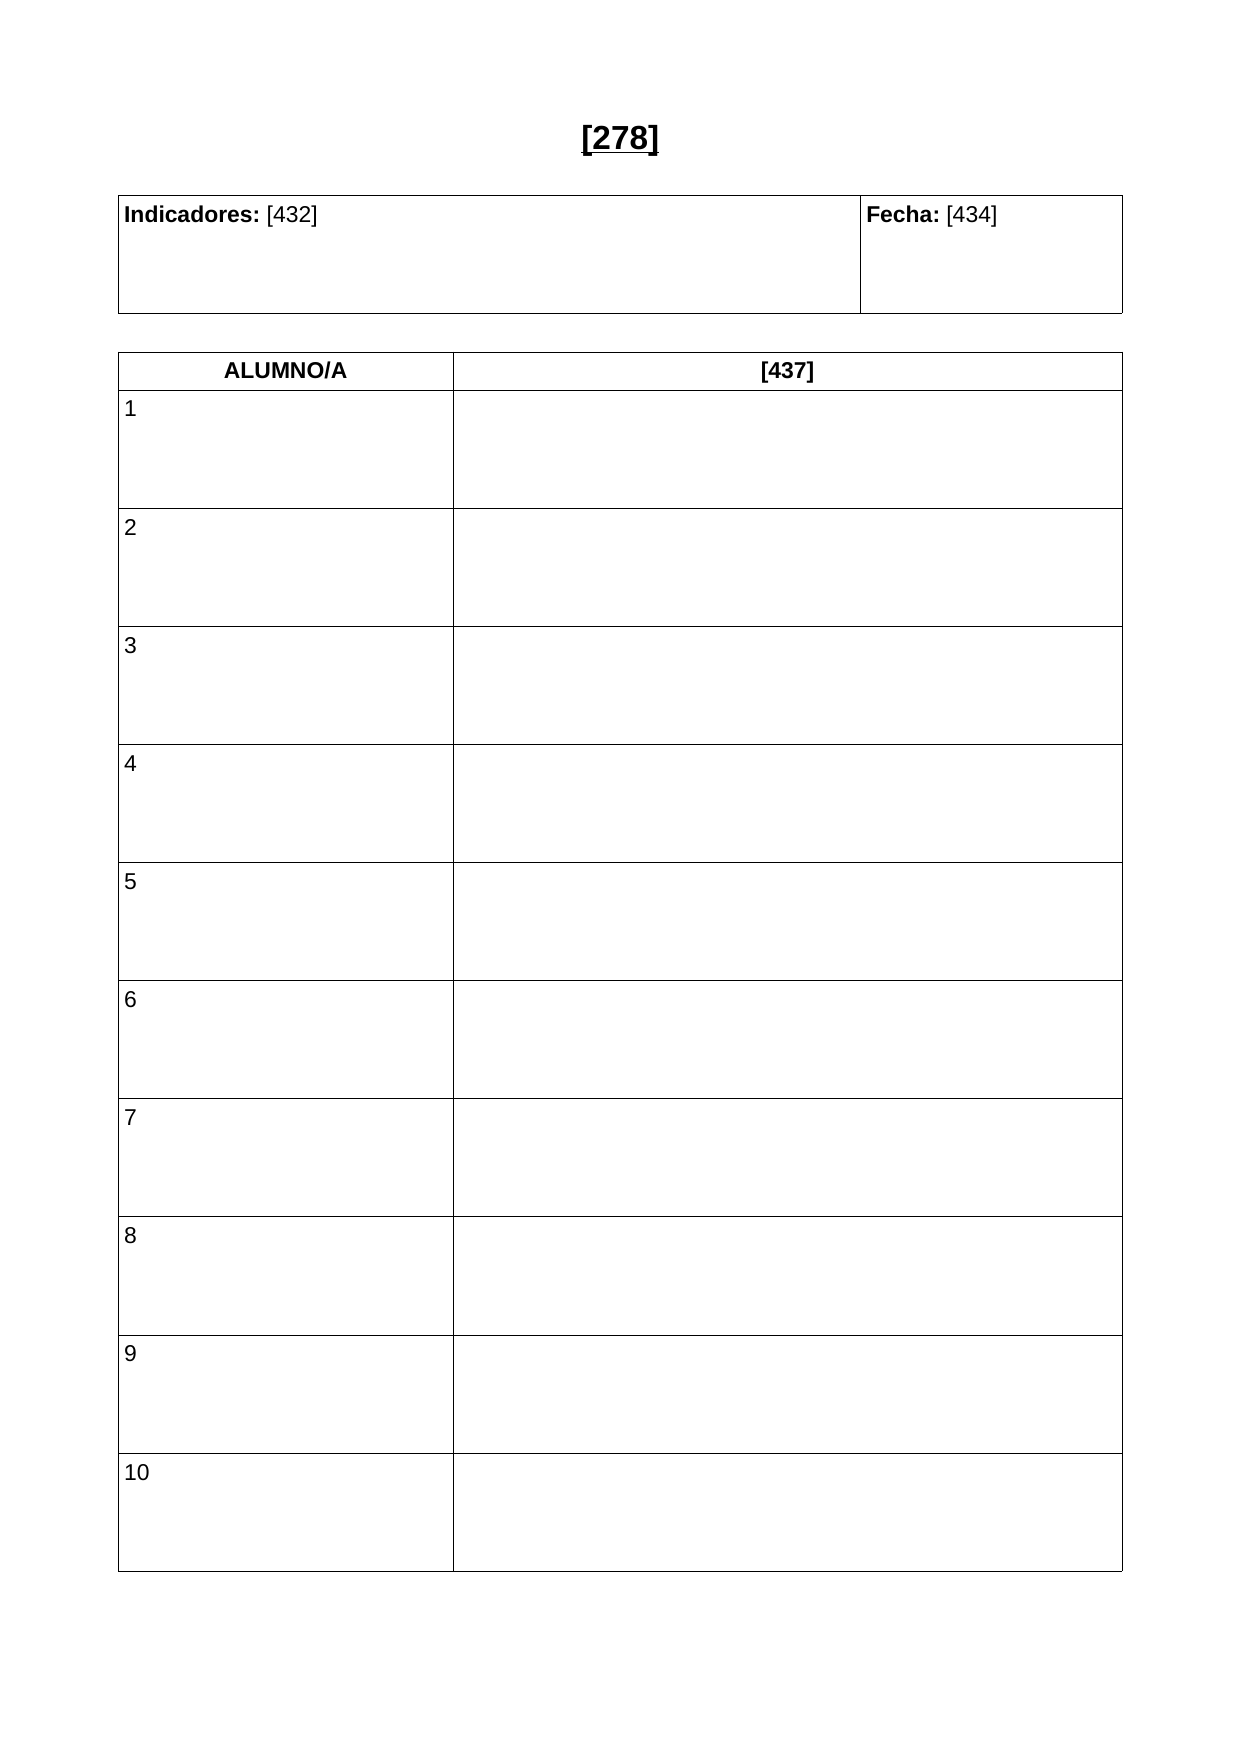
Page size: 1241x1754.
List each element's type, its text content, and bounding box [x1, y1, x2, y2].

table_cell 1 [119, 391, 453, 508]
table_header [437] [454, 353, 1122, 389]
table_cell [454, 509, 1122, 626]
table_cell 5 [119, 863, 453, 980]
table_header ALUMNO/A [119, 353, 453, 389]
table_cell 7 [119, 1099, 453, 1216]
table_header Fecha: [434] [861, 196, 1122, 313]
table_cell [454, 863, 1122, 980]
table_cell 9 [119, 1336, 453, 1453]
table_cell 4 [119, 745, 453, 862]
text [278] [118, 118, 1122, 157]
table_cell 10 [119, 1454, 453, 1571]
table_cell [454, 1217, 1122, 1334]
table_cell [454, 1454, 1122, 1571]
table_cell [454, 981, 1122, 1098]
table_cell 3 [119, 627, 453, 744]
table_cell [454, 745, 1122, 862]
table_cell 2 [119, 509, 453, 626]
table_cell [454, 1336, 1122, 1453]
table_cell [454, 627, 1122, 744]
table_header Indicadores: [432] [119, 196, 860, 313]
table_cell [454, 1099, 1122, 1216]
table_cell 8 [119, 1217, 453, 1334]
table_cell [454, 391, 1122, 508]
table_cell 6 [119, 981, 453, 1098]
